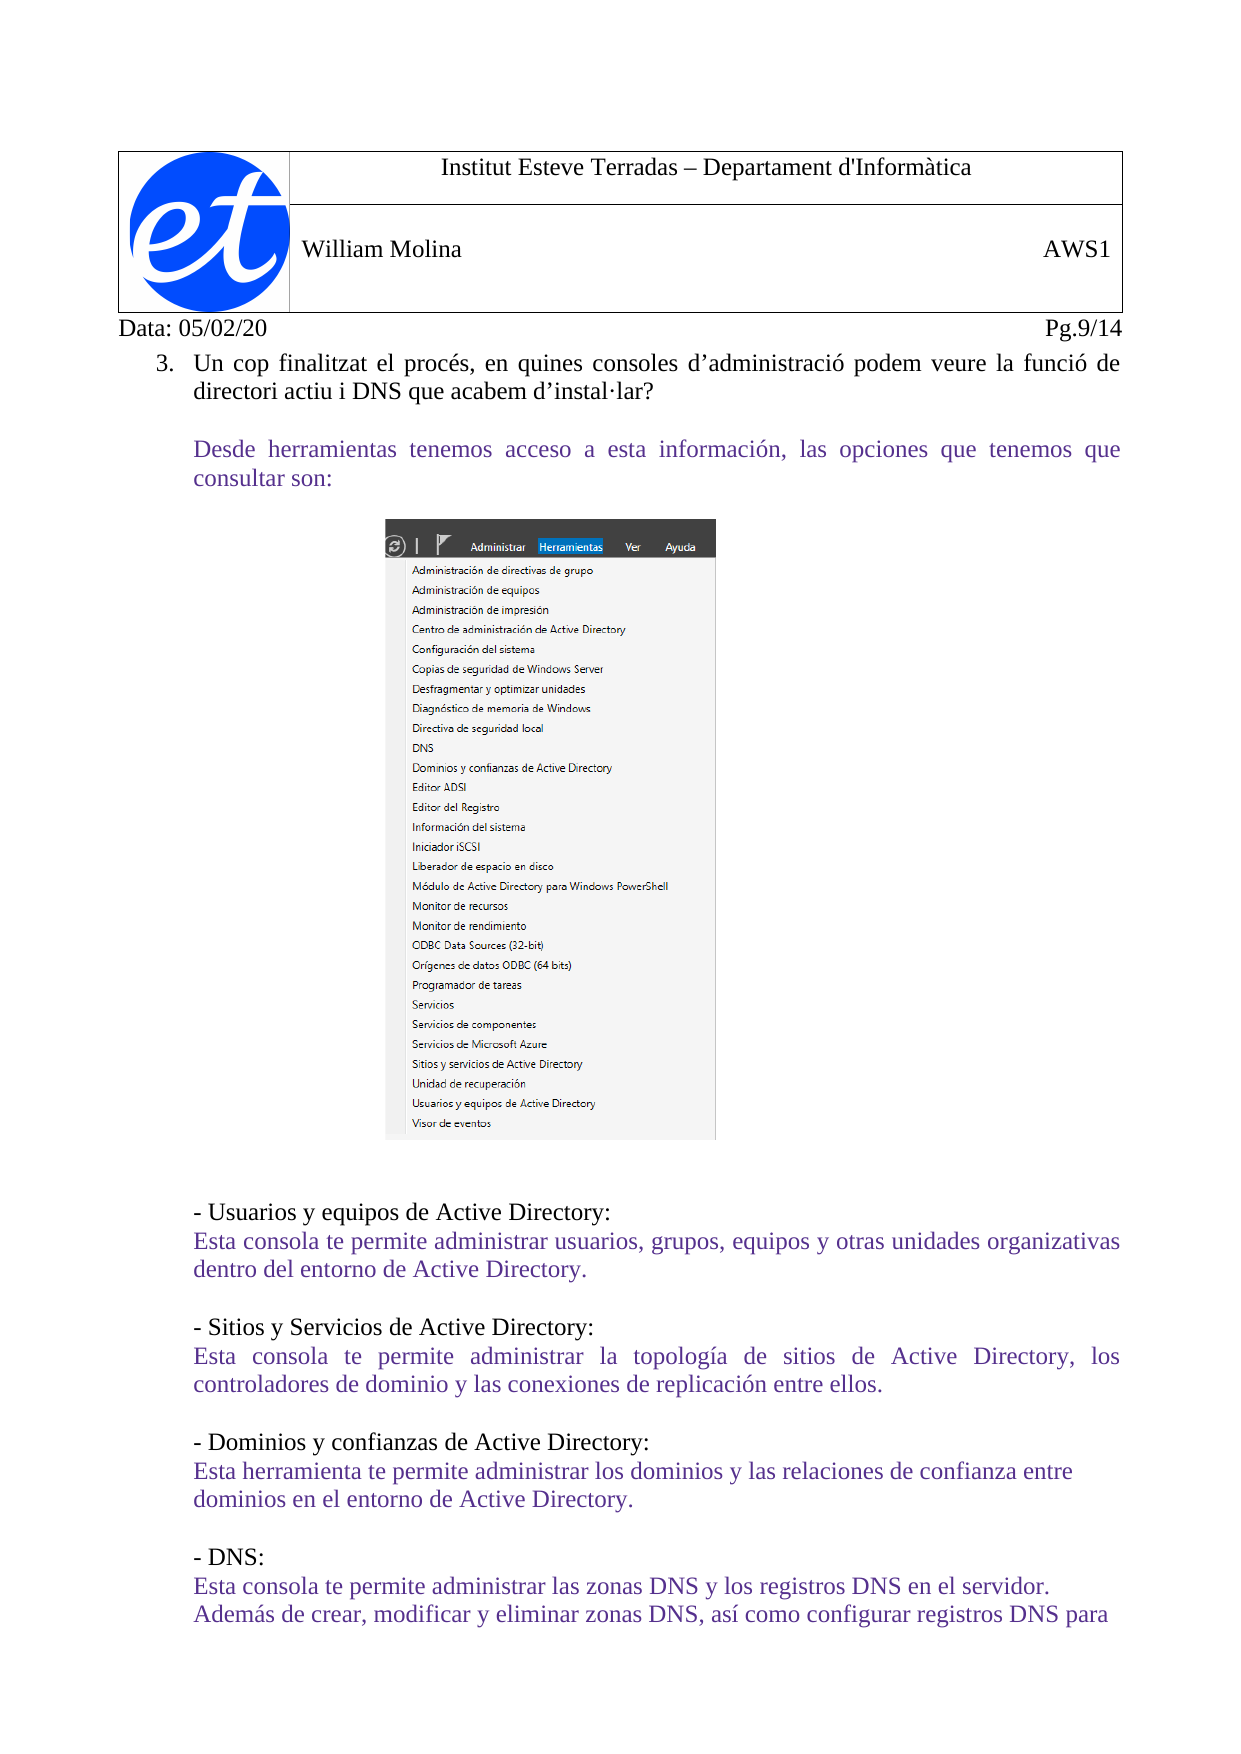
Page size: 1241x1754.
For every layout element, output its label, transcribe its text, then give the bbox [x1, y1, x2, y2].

text - Usuarios y equipos de Active Directory: [193, 1197, 1122, 1226]
picture [129, 152, 290, 312]
text - Dominios y confianzas de Active Directory: [193, 1427, 1122, 1456]
text Desde herramientas tenemos acceso a esta información, las opciones que tenemos que consultar son: [193, 434, 1122, 491]
text Esta consola te permite administrar usuarios, grupos, equipos y otras unidades organizativas dentro del entorno de Active Directory. [193, 1226, 1122, 1283]
picture [385, 519, 716, 1140]
text Esta herramienta te permite administrar los dominios y las relaciones de confianza entre dominios en el entorno de Active Directory. [193, 1456, 1122, 1513]
text Esta consola te permite administrar las zonas DNS y los registros DNS en el servidor. Además de crear, modificar y eliminar zonas DNS, así como configurar registros DNS para [193, 1571, 1122, 1628]
text - Sitios y Servicios de Active Directory: [193, 1312, 1122, 1341]
list Un cop finalitzat el procés, en quines consoles d’administració podem veure la funció de directori actiu i DNS que acabem d’instal·lar? [156, 348, 1122, 405]
text Esta consola te permite administrar la topología de sitios de Active Directory, los controladores de dominio y las conexiones de replicación entre ellos. [193, 1341, 1122, 1398]
text - DNS: [193, 1542, 1122, 1571]
